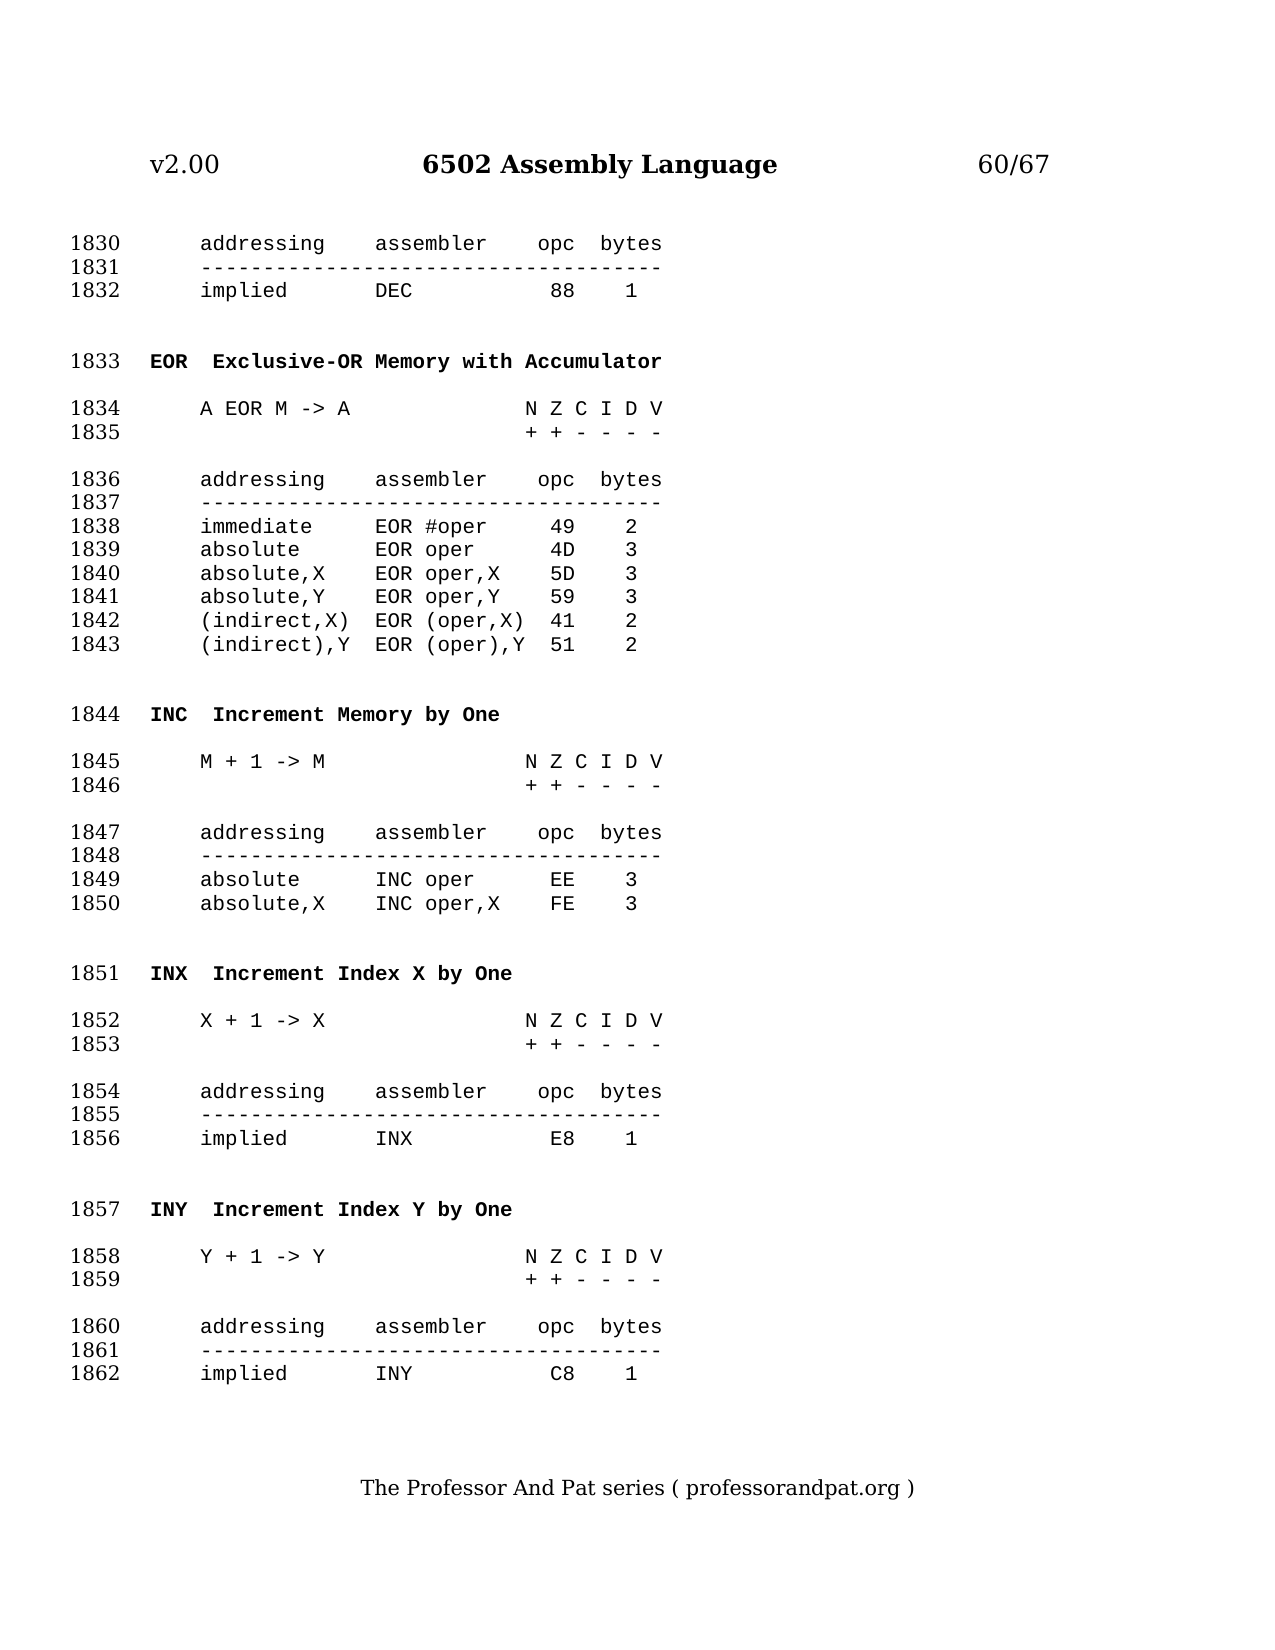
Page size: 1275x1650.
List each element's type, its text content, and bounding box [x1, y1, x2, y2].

text + + - - - - [150, 775, 1125, 798]
text implied DEC 88 1 [150, 281, 1125, 304]
text absolute,X INC oper,X FE 3 [150, 893, 1125, 916]
text M + 1 -> M N Z C I D V [150, 751, 1125, 775]
text + + - - - - [150, 1269, 1125, 1293]
text absolute EOR oper 4D 3 [150, 539, 1125, 563]
text addressing assembler opc bytes [150, 469, 1125, 492]
text ------------------------------------- [150, 846, 1125, 869]
text Y + 1 -> Y N Z C I D V [150, 1246, 1125, 1269]
text + + - - - - [150, 422, 1125, 445]
text absolute INC oper EE 3 [150, 869, 1125, 893]
text addressing assembler opc bytes [150, 1316, 1125, 1340]
text immediate EOR #oper 49 2 [150, 516, 1125, 539]
text INC Increment Memory by One [150, 704, 1125, 728]
text X + 1 -> X N Z C I D V [150, 1010, 1125, 1034]
text implied INX E8 1 [150, 1128, 1125, 1152]
text (indirect,X) EOR (oper,X) 41 2 [150, 610, 1125, 634]
text + + - - - - [150, 1034, 1125, 1057]
text INX Increment Index X by One [150, 963, 1125, 987]
text EOR Exclusive-OR Memory with Accumulator [150, 351, 1125, 375]
text addressing assembler opc bytes [150, 822, 1125, 846]
text absolute,Y EOR oper,Y 59 3 [150, 587, 1125, 610]
text A EOR M -> A N Z C I D V [150, 398, 1125, 422]
text addressing assembler opc bytes [150, 233, 1125, 257]
text ------------------------------------- [150, 257, 1125, 281]
text addressing assembler opc bytes [150, 1081, 1125, 1104]
text absolute,X EOR oper,X 5D 3 [150, 563, 1125, 587]
text ------------------------------------- [150, 492, 1125, 516]
text INY Increment Index Y by One [150, 1199, 1125, 1222]
text implied INY C8 1 [150, 1363, 1125, 1387]
text ------------------------------------- [150, 1104, 1125, 1128]
text (indirect),Y EOR (oper),Y 51 2 [150, 634, 1125, 657]
text ------------------------------------- [150, 1340, 1125, 1363]
